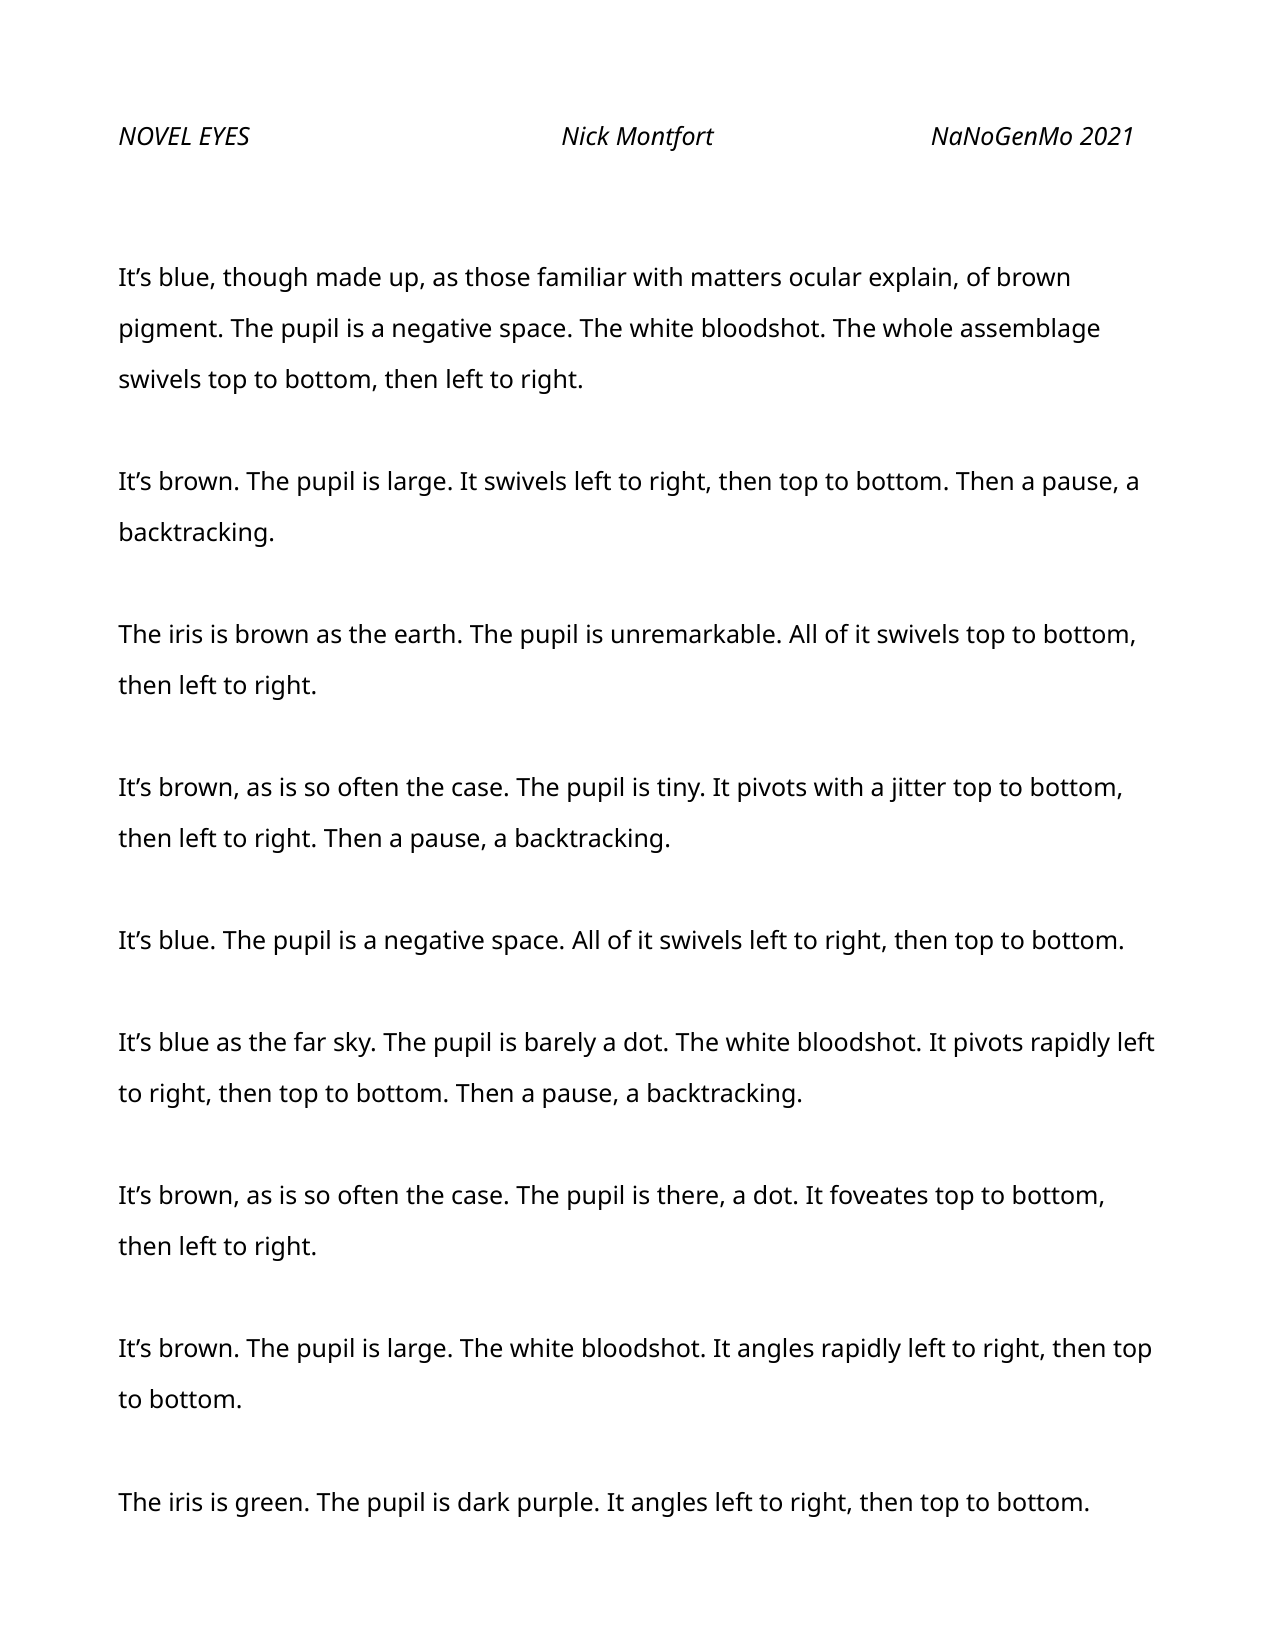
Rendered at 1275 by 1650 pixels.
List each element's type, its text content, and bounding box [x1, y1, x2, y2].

text It’s blue, though made up, as those familiar with matters ocular explain, of brown pigment. The pupil is a negative space. The white bloodshot. The whole assemblage swivels top to bottom, then left to right. [118, 259, 1157, 395]
text It’s brown. The pupil is large. The white bloodshot. It angles rapidly left to right, then top to bottom. [118, 1331, 1157, 1416]
text It’s brown, as is so often the case. The pupil is there, a dot. It foveates top to bottom, then left to right. [118, 1178, 1157, 1263]
text It’s blue as the far sky. The pupil is barely a dot. The white bloodshot. It pivots rapidly left to right, then top to bottom. Then a pause, a backtracking. [118, 1025, 1157, 1110]
text It’s blue. The pupil is a negative space. All of it swivels left to right, then top to bottom. [118, 923, 1157, 957]
text It’s brown. The pupil is large. It swivels left to right, then top to bottom. Then a pause, a backtracking. [118, 463, 1157, 548]
text It’s brown, as is so often the case. The pupil is tiny. It pivots with a jitter top to bottom, then left to right. Then a pause, a backtracking. [118, 769, 1157, 855]
text The iris is green. The pupil is dark purple. It angles left to right, then top to bottom. [118, 1484, 1157, 1518]
text The iris is brown as the earth. The pupil is unremarkable. All of it swivels top to bottom, then left to right. [118, 616, 1157, 702]
